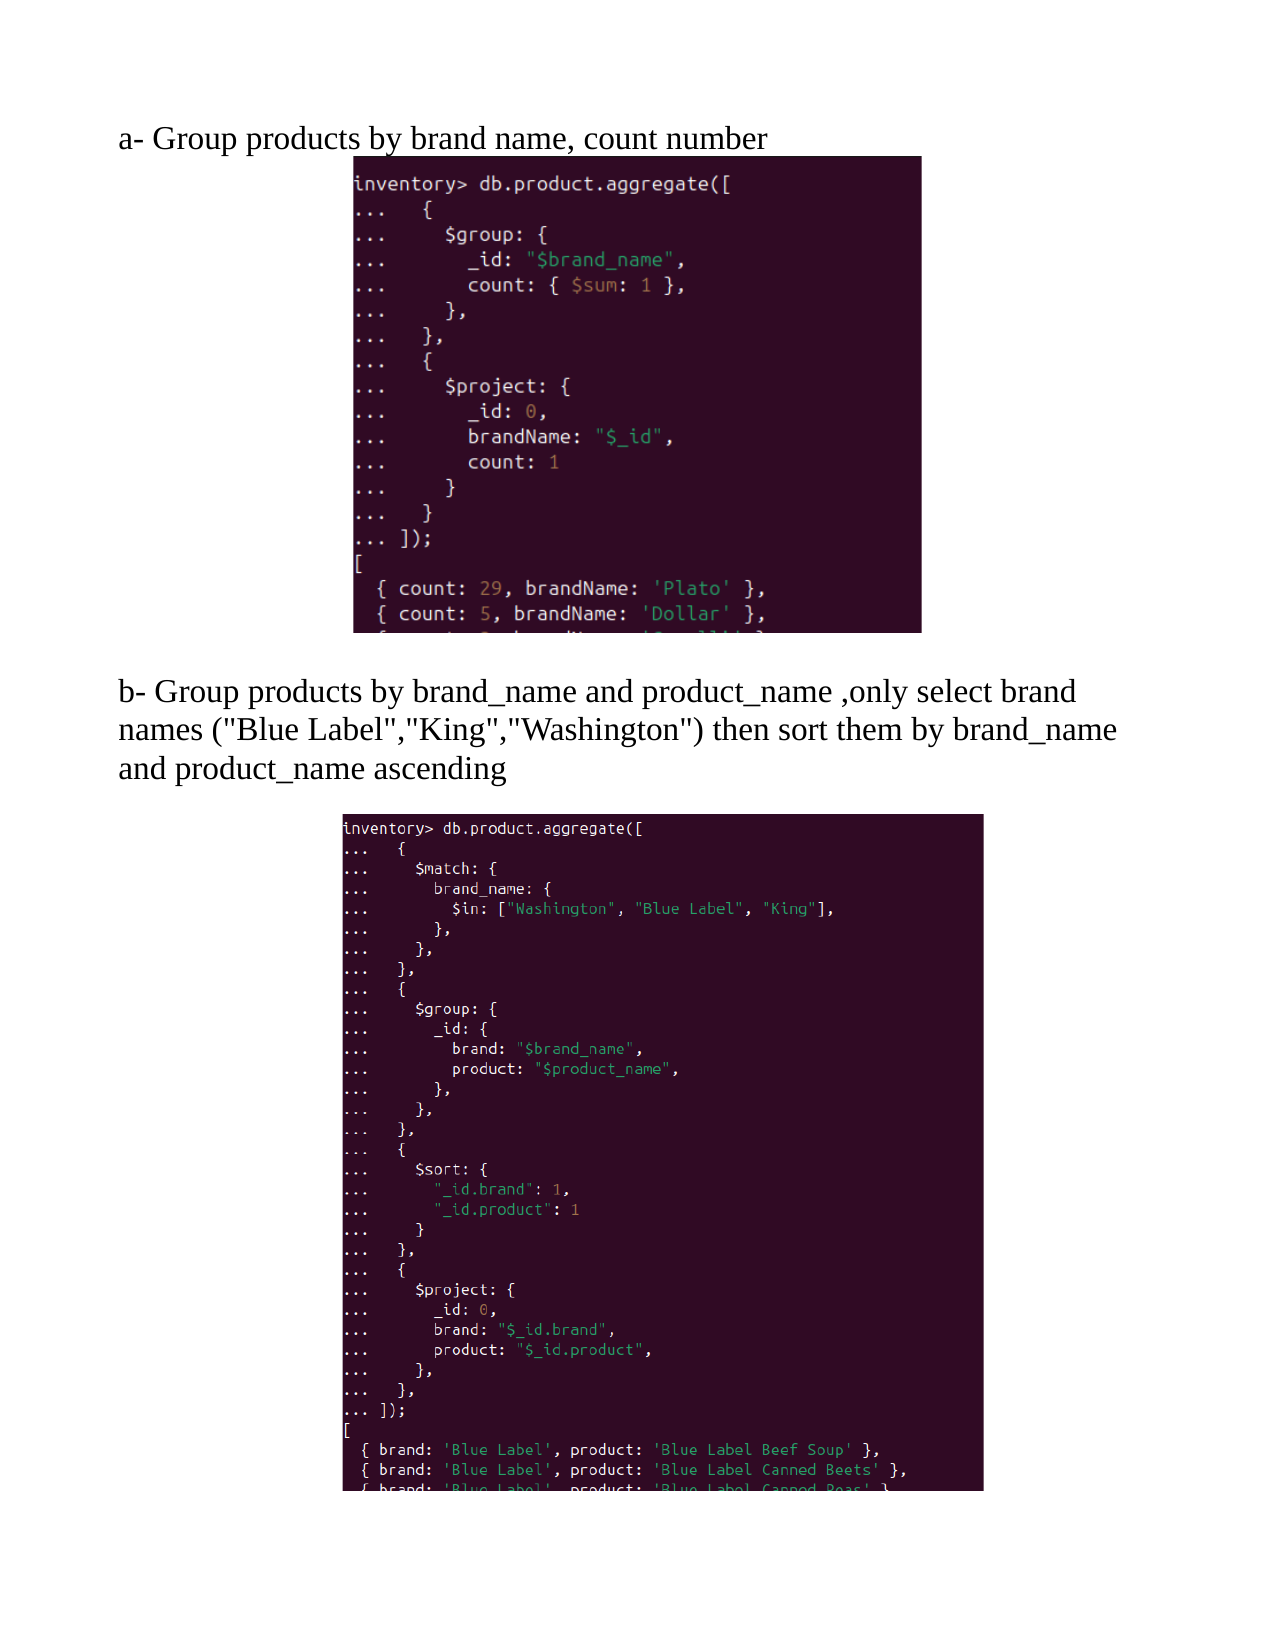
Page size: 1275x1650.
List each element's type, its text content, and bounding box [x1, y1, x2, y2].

text b- Group products by brand_name and product_name ,only select brand names ("Blue Label","King","Washington") then sort them by brand_name and product_name ascending [118, 671, 1157, 786]
text a- Group products by brand name, count number [118, 118, 1157, 156]
picture [353, 156, 922, 633]
picture [342, 814, 984, 1491]
